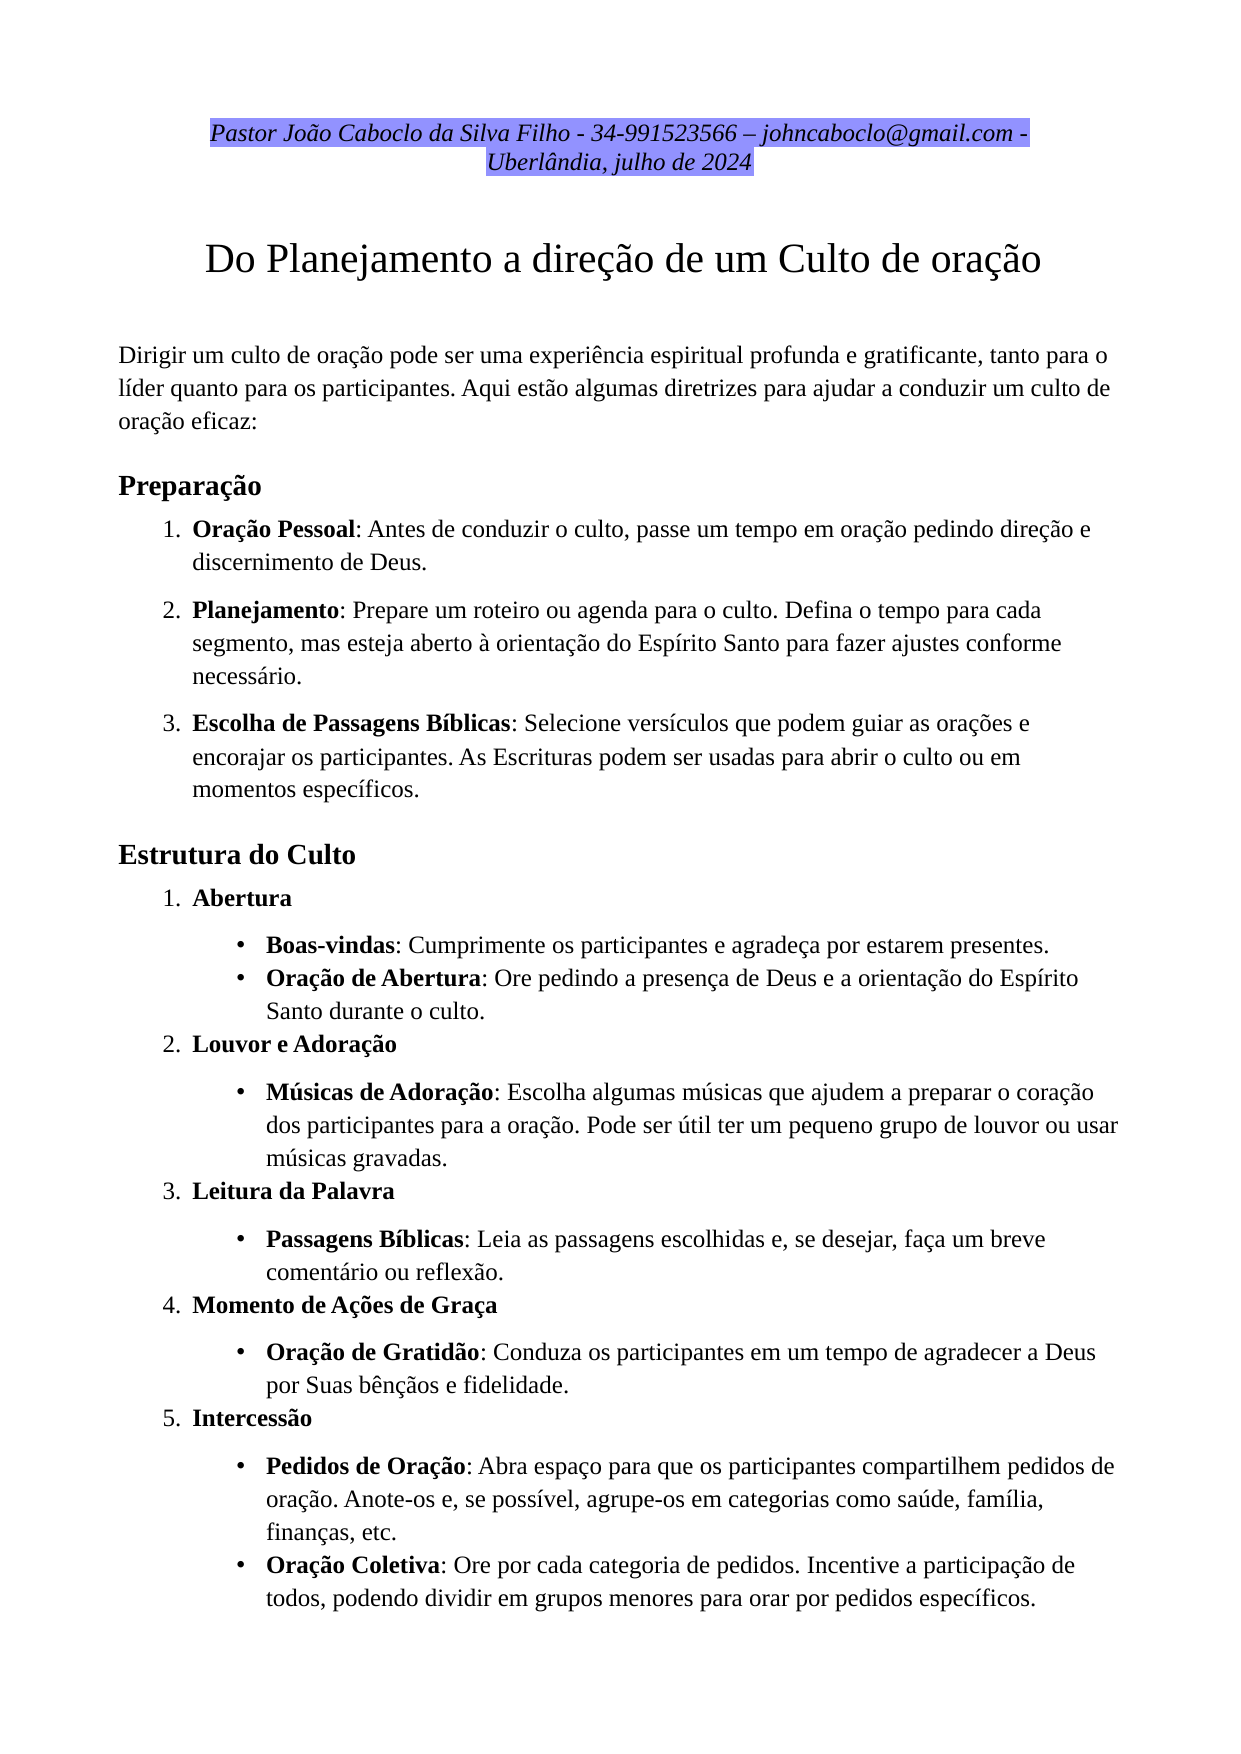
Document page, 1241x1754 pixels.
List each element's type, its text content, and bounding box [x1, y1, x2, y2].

list Intercessão [162, 1403, 1122, 1432]
list Oração Coletiva: Ore por cada categoria de pedidos. Incentive a participação de todos, podendo dividir em grupos menores para orar por pedidos específicos. [236, 1550, 1122, 1612]
text Do Planejamento a direção de um Culto de oração [118, 234, 1122, 282]
list Leitura da Palavra [162, 1176, 1122, 1205]
text Dirigir um culto de oração pode ser uma experiência espiritual profunda e gratificante, tanto para o líder quanto para os participantes. Aqui estão algumas diretrizes para ajudar a conduzir um culto de oração eficaz: [118, 340, 1122, 435]
list Louvor e Adoração [162, 1029, 1122, 1058]
list Passagens Bíblicas: Leia as passagens escolhidas e, se desejar, faça um breve comentário ou reflexão. [236, 1224, 1122, 1286]
subtitle Estrutura do Culto [118, 837, 1122, 870]
list Abertura [162, 883, 1122, 912]
list Músicas de Adoração: Escolha algumas músicas que ajudem a preparar o coração dos participantes para a oração. Pode ser útil ter um pequeno grupo de louvor ou usar músicas gravadas. [236, 1077, 1122, 1172]
list Boas-vindas: Cumprimente os participantes e agradeça por estarem presentes. [236, 930, 1122, 959]
list Oração de Abertura: Ore pedindo a presença de Deus e a orientação do Espírito Santo durante o culto. [236, 963, 1122, 1025]
list Escolha de Passagens Bíblicas: Selecione versículos que podem guiar as orações e encorajar os participantes. As Escrituras podem ser usadas para abrir o culto ou em momentos específicos. [162, 708, 1122, 803]
list Oração Pessoal: Antes de conduzir o culto, passe um tempo em oração pedindo direção e discernimento de Deus. [162, 514, 1122, 576]
list Momento de Ações de Graça [162, 1290, 1122, 1318]
list Planejamento: Prepare um roteiro ou agenda para o culto. Defina o tempo para cada segmento, mas esteja aberto à orientação do Espírito Santo para fazer ajustes conforme necessário. [162, 595, 1122, 690]
list Oração de Gratidão: Conduza os participantes em um tempo de agradecer a Deus por Suas bênçãos e fidelidade. [236, 1337, 1122, 1399]
subtitle Preparação [118, 468, 1122, 502]
list Pedidos de Oração: Abra espaço para que os participantes compartilhem pedidos de oração. Anote-os e, se possível, agrupe-os em categorias como saúde, família, finanças, etc. [236, 1451, 1122, 1546]
